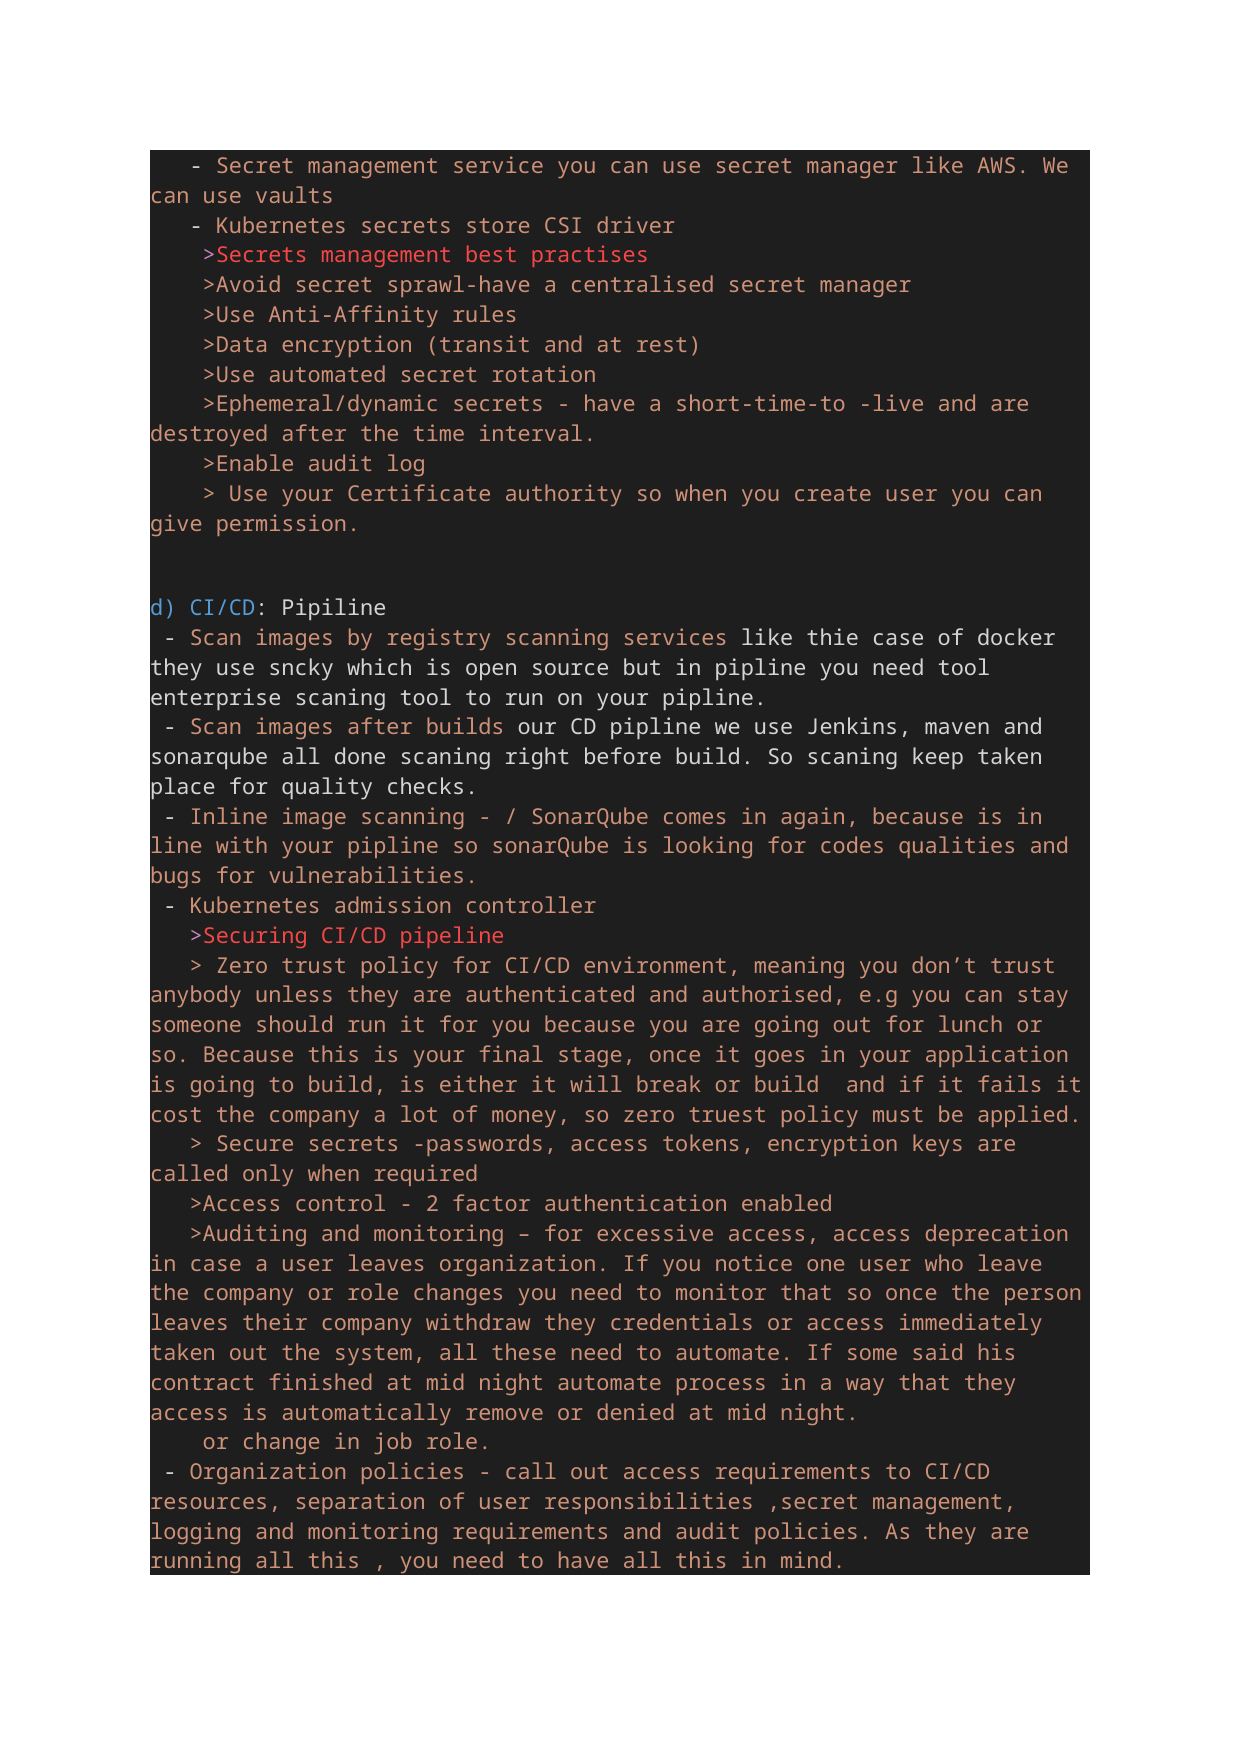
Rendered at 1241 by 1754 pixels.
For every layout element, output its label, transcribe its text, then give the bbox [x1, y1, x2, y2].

text >Avoid secret sprawl-have a centralised secret manager [150, 269, 1090, 299]
text >Enable audit log [150, 448, 1090, 478]
text - Inline image scanning - / SonarQube comes in again, because is in line with your pipline so sonarQube is looking for codes qualities and bugs for vulnerabilities. [150, 801, 1090, 890]
text - Secret management service you can use secret manager like AWS. We can use vaults [150, 150, 1090, 209]
text > Secure secrets -passwords, access tokens, encryption keys are called only when required [150, 1128, 1090, 1188]
text - Scan images by registry scanning services like thie case of docker they use sncky which is open source but in pipline you need tool enterprise scaning tool to run on your pipline. [150, 622, 1090, 711]
text >Secrets management best practises [150, 239, 1090, 269]
text - Scan images after builds our CD pipline we use Jenkins, maven and sonarqube all done scaning right before build. So scaning keep taken place for quality checks. [150, 711, 1090, 801]
text >Securing CI/CD pipeline [150, 920, 1090, 949]
text or change in job role. [150, 1426, 1090, 1456]
text - Organization policies - call out access requirements to CI/CD resources, separation of user responsibilities ,secret management, logging and monitoring requirements and audit policies. As they are running all this , you need to have all this in mind. [150, 1456, 1090, 1575]
text >Use automated secret rotation [150, 358, 1090, 388]
text > Zero trust policy for CI/CD environment, meaning you don’t trust anybody unless they are authenticated and authorised, e.g you can stay someone should run it for you because you are going out for lunch or so. Because this is your final stage, once it goes in your application is going to build, is either it will break or build and if it fails it cost the company a lot of money, so zero truest policy must be applied. [150, 949, 1090, 1128]
text > Use your Certificate authority so when you create user you can give permission. [150, 478, 1090, 537]
text >Ephemeral/dynamic secrets - have a short-time-to -live and are destroyed after the time interval. [150, 388, 1090, 448]
text - Kubernetes secrets store CSI driver [150, 209, 1090, 239]
text >Data encryption (transit and at rest) [150, 329, 1090, 358]
text >Auditing and monitoring – for excessive access, access deprecation in case a user leaves organization. If you notice one user who leave the company or role changes you need to monitor that so once the person leaves their company withdraw they credentials or access immediately taken out the system, all these need to automate. If some said his contract finished at mid night automate process in a way that they access is automatically remove or denied at mid night. [150, 1218, 1090, 1426]
text d) CI/CD: Pipiline [150, 592, 1090, 622]
text - Kubernetes admission controller [150, 890, 1090, 920]
text >Access control - 2 factor authentication enabled [150, 1188, 1090, 1218]
text >Use Anti-Affinity rules [150, 299, 1090, 329]
